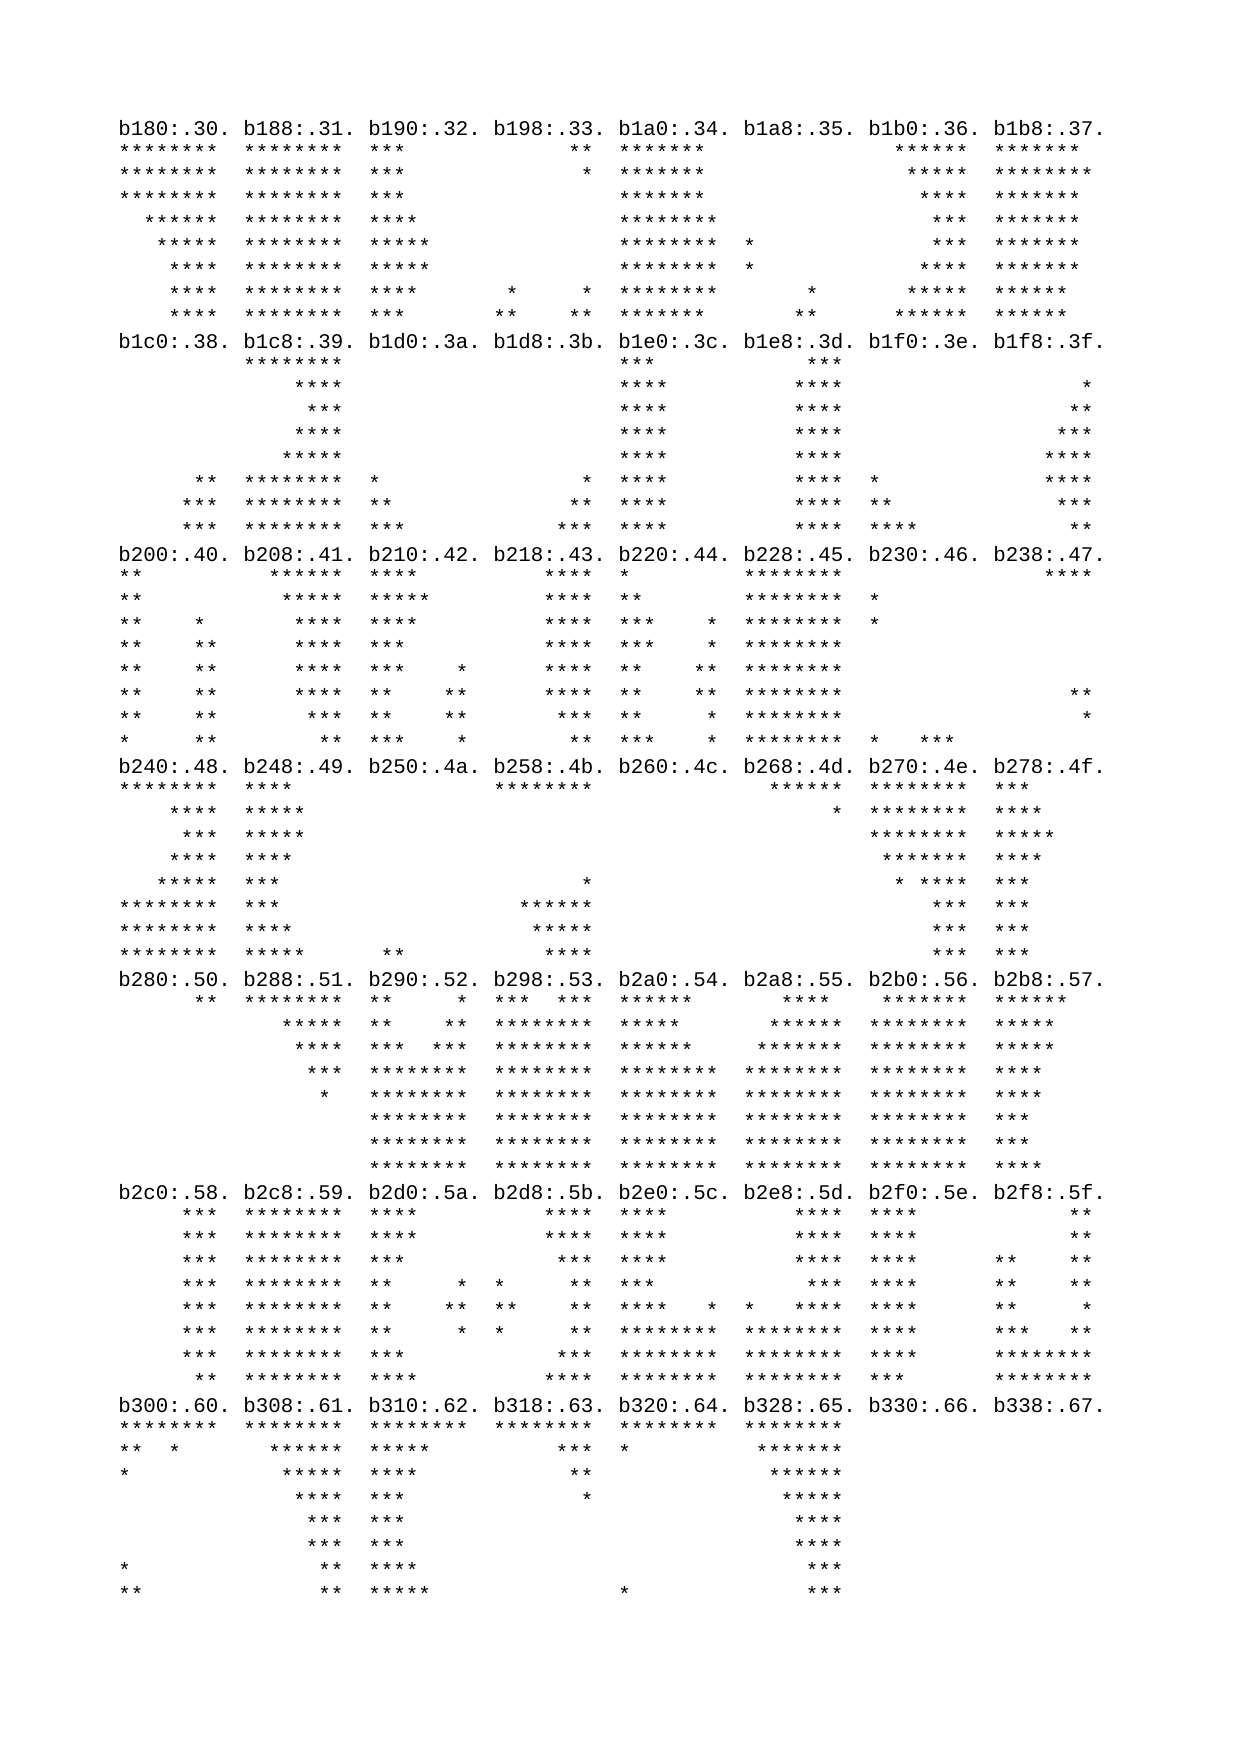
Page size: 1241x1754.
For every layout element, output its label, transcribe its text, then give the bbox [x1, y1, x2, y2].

text **** *** * ***** [118, 1489, 1122, 1513]
text ******** ******** ******** ******** ******** *** [118, 1111, 1122, 1135]
text b300:.60. b308:.61. b310:.62. b318:.63. b320:.64. b328:.65. b330:.66. b338:.67. [118, 1395, 1122, 1419]
text **** **** **** *** [118, 426, 1122, 449]
text b180:.30. b188:.31. b190:.32. b198:.33. b1a0:.34. b1a8:.35. b1b0:.36. b1b8:.37. [118, 118, 1122, 142]
text *** **** **** ** [118, 402, 1122, 426]
text *** ******** **** **** **** **** **** ** [118, 1206, 1122, 1229]
text ** ******** **** **** ******** ******** *** ******** [118, 1371, 1122, 1395]
text *** ******** ** ** ** ** **** * * **** **** ** * [118, 1300, 1122, 1324]
text ******** *** *** [118, 354, 1122, 378]
text *** ******** ** * * ** ******** ******** **** *** ** [118, 1324, 1122, 1348]
text *** ******** **** **** **** **** **** ** [118, 1229, 1122, 1253]
text *** ***** ******** ***** [118, 827, 1122, 851]
text * ******** ******** ******** ******** ******** **** [118, 1088, 1122, 1111]
text *** *** **** [118, 1513, 1122, 1537]
text ***** *** * * **** *** [118, 875, 1122, 898]
text *** ******** ** ** **** **** ** *** [118, 496, 1122, 520]
text b2c0:.58. b2c8:.59. b2d0:.5a. b2d8:.5b. b2e0:.5c. b2e8:.5d. b2f0:.5e. b2f8:.5f. [118, 1182, 1122, 1206]
text **** **** **** * [118, 378, 1122, 402]
text ** * ****** ***** *** * ******* [118, 1442, 1122, 1466]
text ** ******** * * **** **** * **** [118, 473, 1122, 496]
text **** **** ******* **** [118, 851, 1122, 875]
text ** ***** ***** **** ** ******** * [118, 591, 1122, 615]
text b1c0:.38. b1c8:.39. b1d0:.3a. b1d8:.3b. b1e0:.3c. b1e8:.3d. b1f0:.3e. b1f8:.3f. [118, 331, 1122, 354]
text b280:.50. b288:.51. b290:.52. b298:.53. b2a0:.54. b2a8:.55. b2b0:.56. b2b8:.57. [118, 969, 1122, 993]
text ** ** **** *** * **** ** ** ******** [118, 662, 1122, 686]
text **** ******** *** ** ** ******* ** ****** ****** [118, 307, 1122, 331]
text ** ** *** ** ** *** ** * ******** * [118, 709, 1122, 733]
text ******** ******** *** * ******* ***** ******** [118, 165, 1122, 189]
text **** ******** ***** ******** * **** ******* [118, 260, 1122, 284]
text **** ***** * ******** **** [118, 804, 1122, 827]
text ***** ******** ***** ******** * *** ******* [118, 236, 1122, 260]
text *** *** **** [118, 1537, 1122, 1561]
text ******** *** ****** *** *** [118, 898, 1122, 922]
text *** ******** ******** ******** ******** ******** **** [118, 1064, 1122, 1088]
text ******** ******** *** ******* **** ******* [118, 189, 1122, 213]
text * ** ** *** * ** *** * ******** * *** [118, 733, 1122, 757]
text **** ******** **** * * ******** * ***** ****** [118, 284, 1122, 307]
text ******** ******** ******** ******** ******** **** [118, 1158, 1122, 1182]
text b240:.48. b248:.49. b250:.4a. b258:.4b. b260:.4c. b268:.4d. b270:.4e. b278:.4f. [118, 757, 1122, 780]
text **** *** *** ******** ****** ******* ******** ***** [118, 1040, 1122, 1064]
text ******** ***** ** **** *** *** [118, 946, 1122, 969]
text ******** ******** ******** ******** ******** *** [118, 1135, 1122, 1158]
text ** ****** **** **** * ******** **** [118, 567, 1122, 591]
text ***** **** **** **** [118, 449, 1122, 473]
text ******** **** ******** ****** ******** *** [118, 780, 1122, 804]
text ** ** **** ** ** **** ** ** ******** ** [118, 686, 1122, 709]
text ** ** ***** * *** [118, 1584, 1122, 1608]
text *** ******** *** *** **** **** **** ** [118, 520, 1122, 544]
text ****** ******** **** ******** *** ******* [118, 213, 1122, 236]
text *** ******** *** *** **** **** **** ** ** [118, 1253, 1122, 1277]
text ******** ******** ******** ******** ******** ******** [118, 1419, 1122, 1442]
text ******** ******** *** ** ******* ****** ******* [118, 142, 1122, 165]
text ******** **** ***** *** *** [118, 922, 1122, 946]
text ***** ** ** ******** ***** ****** ******** ***** [118, 1017, 1122, 1040]
text * ** **** *** [118, 1561, 1122, 1584]
text *** ******** *** *** ******** ******** **** ******** [118, 1348, 1122, 1371]
text ** ******** ** * *** *** ****** **** ******* ****** [118, 993, 1122, 1017]
text ** ** **** *** **** *** * ******** [118, 638, 1122, 662]
text * ***** **** ** ****** [118, 1466, 1122, 1489]
text ** * **** **** **** *** * ******** * [118, 615, 1122, 638]
text *** ******** ** * * ** *** *** **** ** ** [118, 1277, 1122, 1300]
text b200:.40. b208:.41. b210:.42. b218:.43. b220:.44. b228:.45. b230:.46. b238:.47. [118, 544, 1122, 567]
